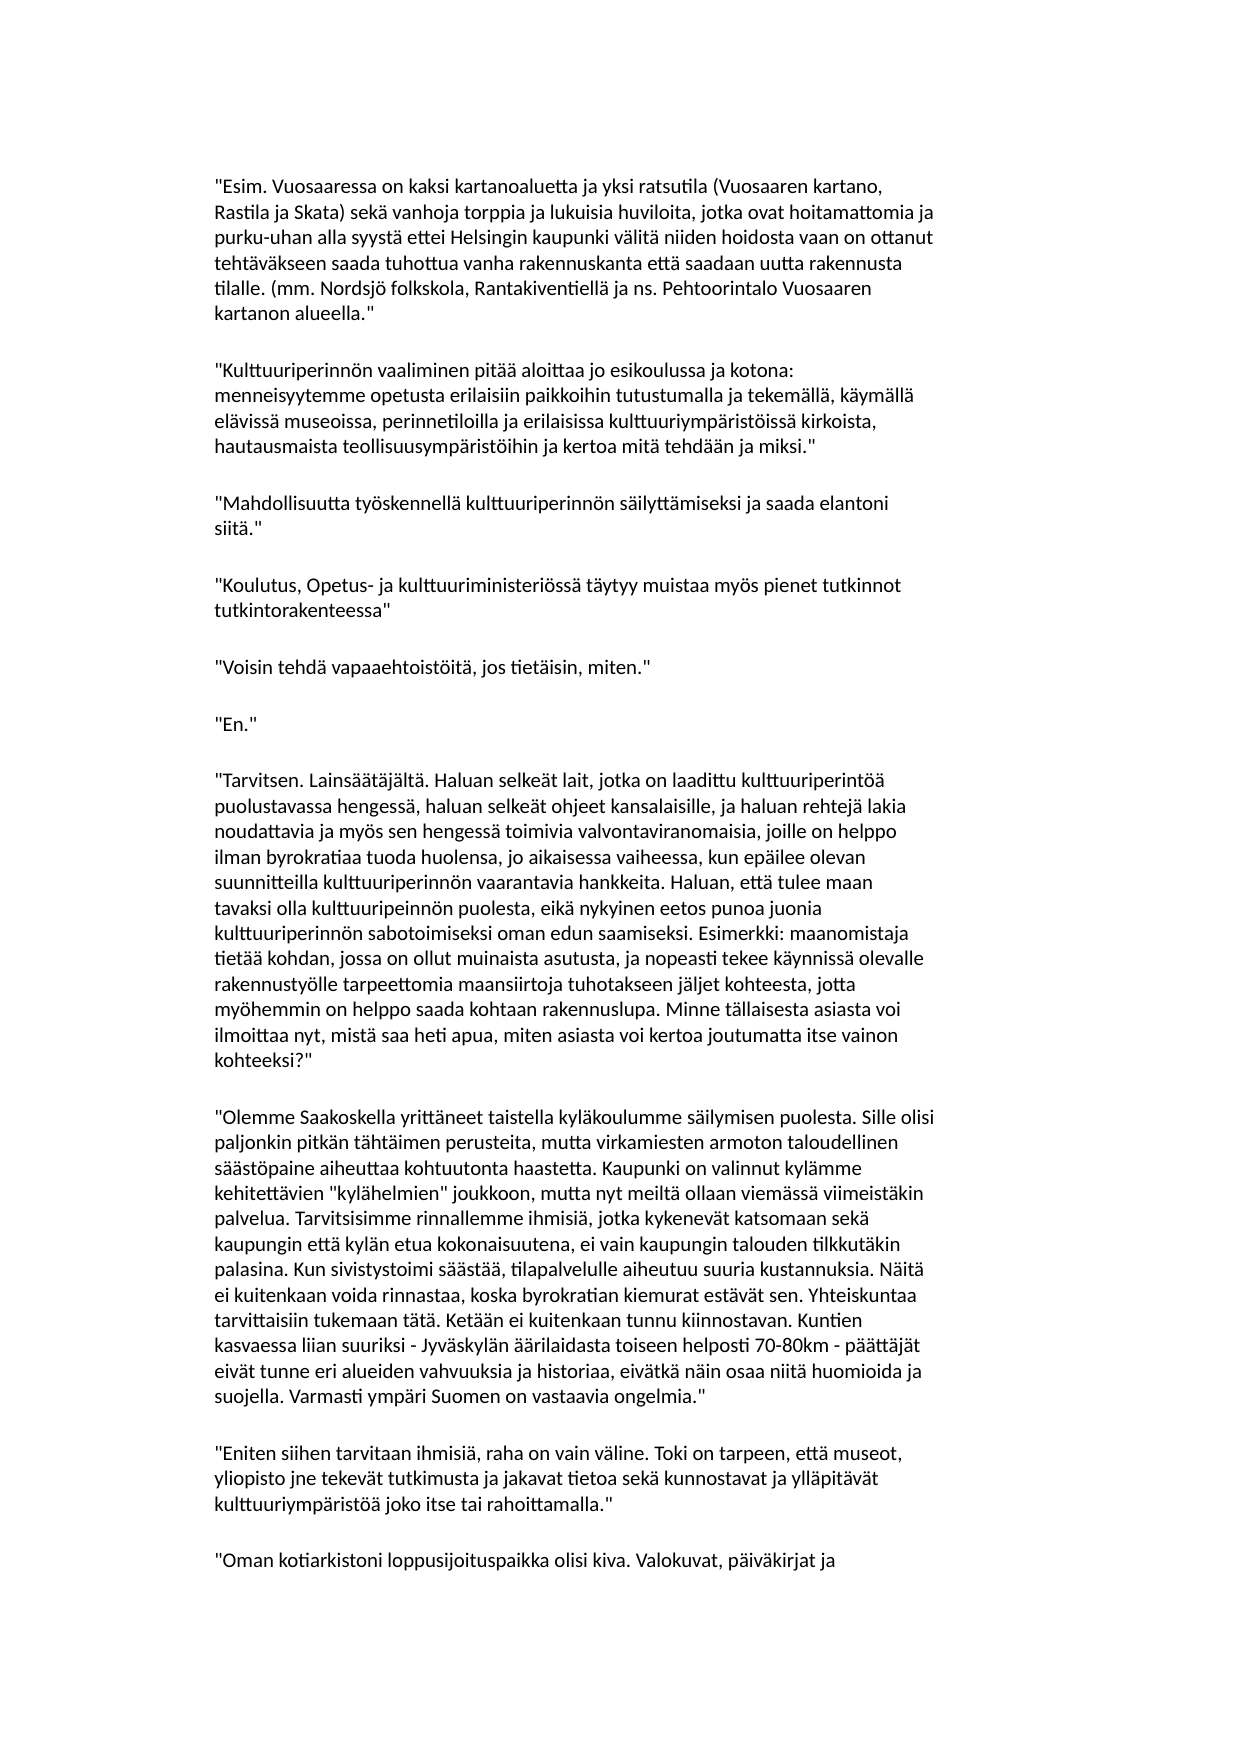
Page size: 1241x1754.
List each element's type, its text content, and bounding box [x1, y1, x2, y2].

table_cell "Mahdollisuutta työskennellä kulttuuriperinnön säilyttämiseksi ja saada elantoni siitä." [214, 467, 952, 549]
table_cell "Kulttuuriperinnön vaaliminen pitää aloittaa jo esikoulussa ja kotona: menneisyytemme opetusta erilaisiin paikkoihin tutustumalla ja tekemällä, käymällä elävissä museoissa, perinnetiloilla ja erilaisissa kulttuuriympäristöissä kirkoista, hautausmaista teollisuusympäristöihin ja kertoa mitä tehdään ja miksi." [214, 334, 952, 467]
table_cell "En." [214, 688, 952, 744]
table_cell "Olemme Saakoskella yrittäneet taistella kyläkoulumme säilymisen puolesta. Sille olisi paljonkin pitkän tähtäimen perusteita, mutta virkamiesten armoton taloudellinen säästöpaine aiheuttaa kohtuutonta haastetta. Kaupunki on valinnut kylämme kehitettävien "kylähelmien" joukkoon, mutta nyt meiltä ollaan viemässä viimeistäkin palvelua. Tarvitsisimme rinnallemme ihmisiä, jotka kykenevät katsomaan sekä kaupungin että kylän etua kokonaisuutena, ei vain kaupungin talouden tilkkutäkin palasina. Kun sivistystoimi säästää, tilapalvelulle aiheutuu suuria kustannuksia. Näitä ei kuitenkaan voida rinnastaa, koska byrokratian kiemurat estävät sen. Yhteiskuntaa tarvittaisiin tukemaan tätä. Ketään ei kuitenkaan tunnu kiinnostavan. Kuntien kasvaessa liian suuriksi - Jyväskylän äärilaidasta toiseen helposti 70-80km - päättäjät eivät tunne eri alueiden vahvuuksia ja historiaa, eivätkä näin osaa niitä huomioida ja suojella. Varmasti ympäri Suomen on vastaavia ongelmia." [214, 1080, 952, 1417]
table_cell "Eniten siihen tarvitaan ihmisiä, raha on vain väline. Toki on tarpeen, että museot, yliopisto jne tekevät tutkimusta ja jakavat tietoa sekä kunnostavat ja ylläpitävät kulttuuriympäristöä joko itse tai rahoittamalla." [214, 1417, 952, 1524]
table_cell "Oman kotiarkistoni loppusijoituspaikka olisi kiva. Valokuvat, päiväkirjat ja [214, 1524, 952, 1581]
table_cell "Tarvitsen. Lainsäätäjältä. Haluan selkeät lait, jotka on laadittu kulttuuriperintöä puolustavassa hengessä, haluan selkeät ohjeet kansalaisille, ja haluan rehtejä lakia noudattavia ja myös sen hengessä toimivia valvontaviranomaisia, joille on helppo ilman byrokratiaa tuoda huolensa, jo aikaisessa vaiheessa, kun epäilee olevan suunnitteilla kulttuuriperinnön vaarantavia hankkeita. Haluan, että tulee maan tavaksi olla kulttuuripeinnön puolesta, eikä nykyinen eetos punoa juonia kulttuuriperinnön sabotoimiseksi oman edun saamiseksi. Esimerkki: maanomistaja tietää kohdan, jossa on ollut muinaista asutusta, ja nopeasti tekee käynnissä olevalle rakennustyölle tarpeettomia maansiirtoja tuhotakseen jäljet kohteesta, jotta myöhemmin on helppo saada kohtaan rakennuslupa. Minne tällaisesta asiasta voi ilmoittaa nyt, mistä saa heti apua, miten asiasta voi kertoa joutumatta itse vainon kohteeksi?" [214, 744, 952, 1080]
table_cell "Koulutus, Opetus- ja kulttuuriministeriössä täytyy muistaa myös pienet tutkinnot tutkintorakenteessa" [214, 549, 952, 631]
table_cell "Voisin tehdä vapaaehtoistöitä, jos tietäisin, miten." [214, 631, 952, 687]
table_cell "Esim. Vuosaaressa on kaksi kartanoaluetta ja yksi ratsutila (Vuosaaren kartano, Rastila ja Skata) sekä vanhoja torppia ja lukuisia huviloita, jotka ovat hoitamattomia ja purku-uhan alla syystä ettei Helsingin kaupunki välitä niiden hoidosta vaan on ottanut tehtäväkseen saada tuhottua vanha rakennuskanta että saadaan uutta rakennusta tilalle. (mm. Nordsjö folkskola, Rantakiventiellä ja ns. Pehtoorintalo Vuosaaren kartanon alueella." [214, 150, 952, 334]
